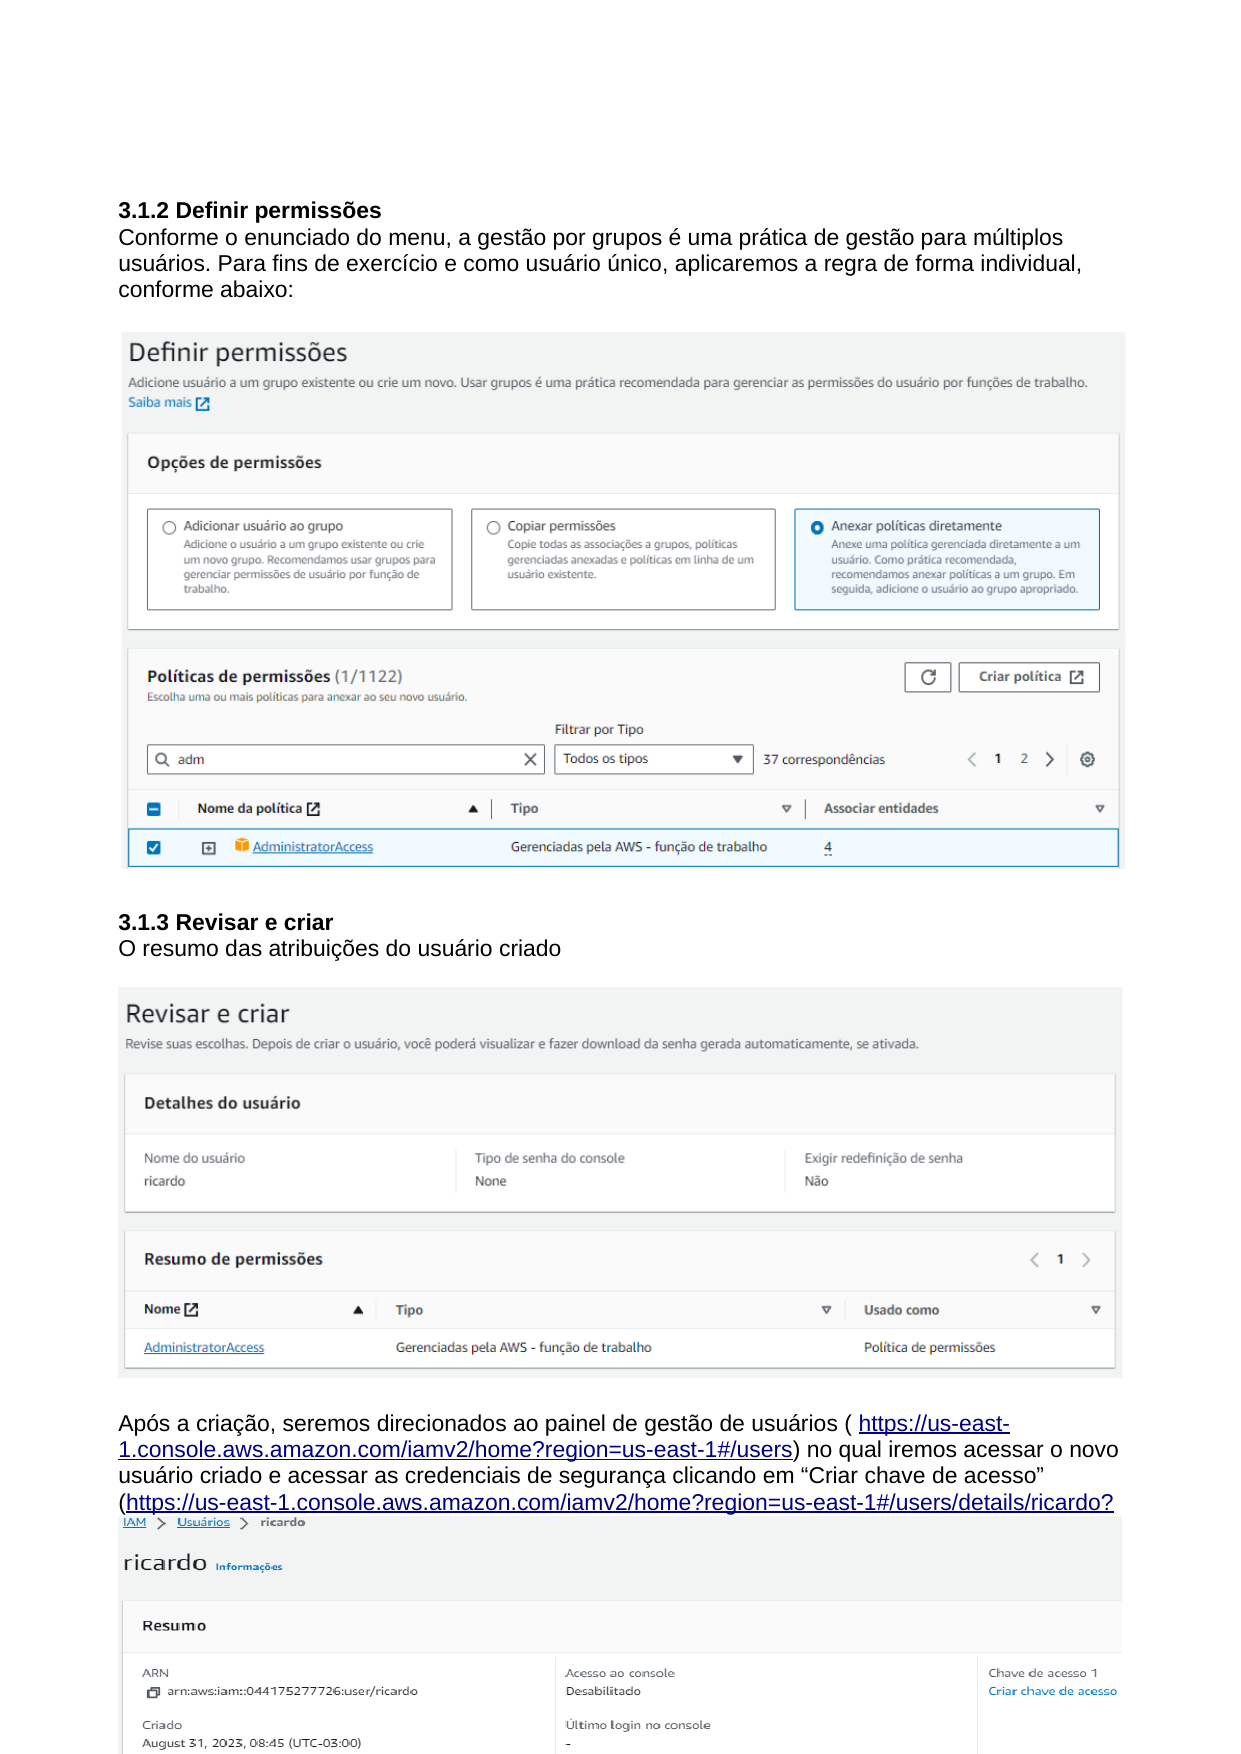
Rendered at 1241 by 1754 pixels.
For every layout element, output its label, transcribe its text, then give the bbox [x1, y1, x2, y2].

picture [118, 987, 1123, 1378]
text Conforme o enunciado do menu, a gestão por grupos é uma prática de gestão para múltiplos usuários. Para fins de exercício e como usuário único, aplicaremos a regra de forma individual, conforme abaixo: [118, 223, 1122, 303]
picture [121, 332, 1126, 869]
picture [118, 1516, 1123, 1754]
text 3.1.2 Definir permissões [118, 197, 1122, 223]
text O resumo das atribuições do usuário criado [118, 935, 1122, 961]
text Após a criação, seremos direcionados ao painel de gestão de usuários ( https://us-east-1.console.aws.amazon.com/iamv2/home?region=us-east-1#/users) no qual iremos acessar o novo usuário criado e acessar as credenciais de segurança clicando em “Criar chave de acesso” (https://us-east-1.console.aws.amazon.com/iamv2/home?region=us-east-1#/users/details/ricardo?section=security_credentials) [118, 1409, 1122, 1516]
text 3.1.3 Revisar e criar [118, 909, 1122, 935]
